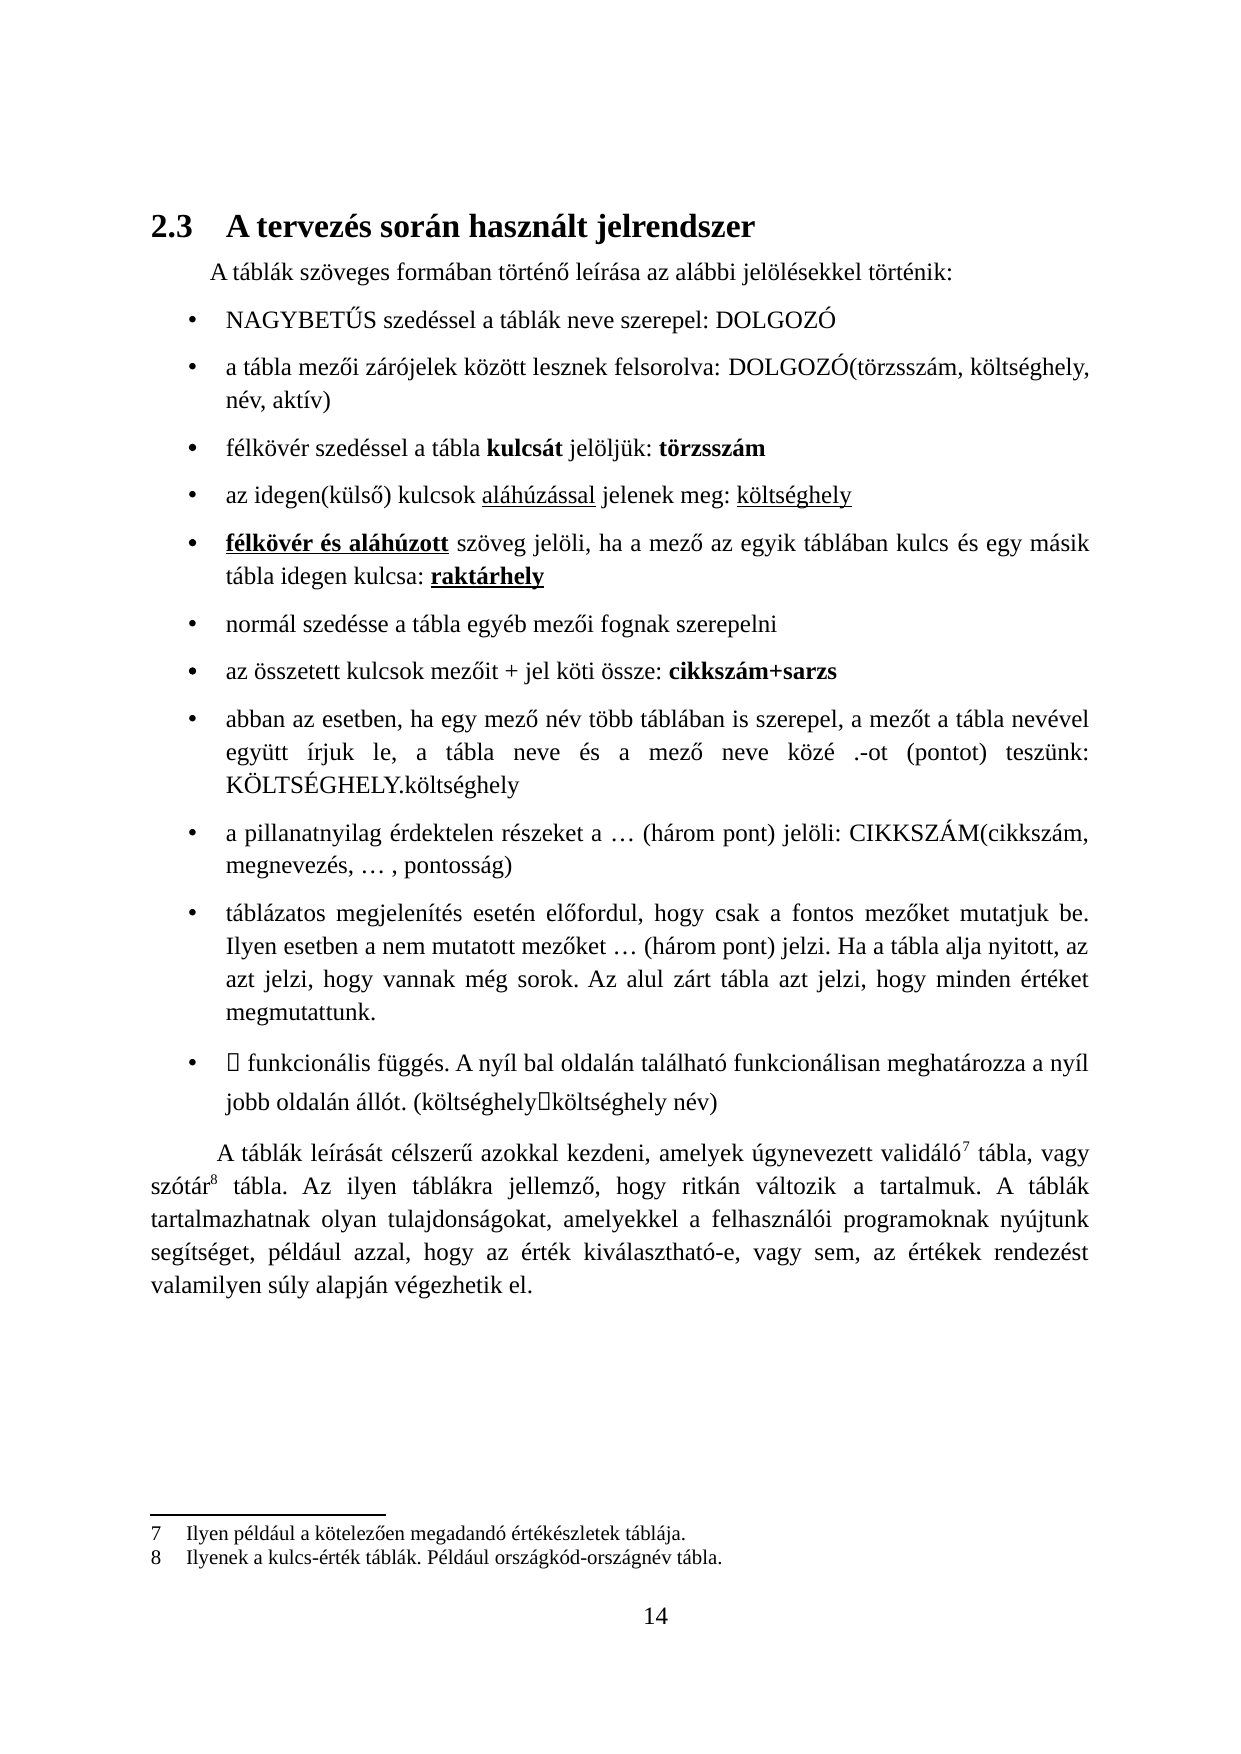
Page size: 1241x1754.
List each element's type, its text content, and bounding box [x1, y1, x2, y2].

text A táblák szöveges formában történő leírása az alábbi jelölésekkel történik: [151, 257, 1090, 286]
list az idegen(külső) kulcsok aláhúzással jelenek meg: költséghely [188, 481, 1090, 509]
list abban az esetben, ha egy mező név több táblában is szerepel, a mezőt a tábla nevével együtt írjuk le, a tábla neve és a mező neve közé .-ot (pontot) teszünk: KÖLTSÉGHELY.költséghely [188, 704, 1090, 799]
text Ilyen például a kötelezően megadandó értékészletek táblája. [151, 1521, 1090, 1545]
text A táblák leírását célszerű azokkal kezdeni, amelyek úgynevezett validáló tábla, vagy szótár tábla. Az ilyen táblákra jellemző, hogy ritkán változik a tartalmuk. A táblák tartalmazhatnak olyan tulajdonságokat, amelyekkel a felhasználói programoknak nyújtunk segítséget, például azzal, hogy az érték kiválasztható-e, vagy sem, az értékek rendezést valamilyen súly alapján végezhetik el. [151, 1138, 1090, 1299]
list táblázatos megjelenítés esetén előfordul, hogy csak a fontos mezőket mutatjuk be. Ilyen esetben a nem mutatott mezőket … (három pont) jelzi. Ha a tábla alja nyitott, az azt jelzi, hogy vannak még sorok. Az alul zárt tábla azt jelzi, hogy minden értéket megmutattunk. [188, 898, 1090, 1026]
list a pillanatnyilag érdektelen részeket a … (három pont) jelöli: CIKKSZÁM(cikkszám, megnevezés, … , pontosság) [188, 818, 1090, 879]
list félkövér és aláhúzott szöveg jelöli, ha a mező az egyik táblában kulcs és egy másik tábla idegen kulcsa: raktárhely [188, 528, 1090, 590]
list az összetett kulcsok mezőit + jel köti össze: cikkszám+sarzs [188, 656, 1090, 685]
list a tábla mezői zárójelek között lesznek felsorolva: DOLGOZÓ(törzsszám, költséghely, név, aktív) [188, 352, 1090, 414]
text Ilyenek a kulcs-érték táblák. Például országkód-országnév tábla. [151, 1545, 1090, 1569]
subtitle A tervezés során használt jelrendszer [151, 206, 1090, 244]
list NAGYBETŰS szedéssel a táblák neve szerepel: DOLGOZÓ [188, 305, 1090, 333]
list félkövér szedéssel a tábla kulcsát jelöljük: törzsszám [188, 433, 1090, 462]
list normál szedésse a tábla egyéb mezői fognak szerepelni [188, 609, 1090, 637]
list  funkcionális függés. A nyíl bal oldalán található funkcionálisan meghatározza a nyíl jobb oldalán állót. (költséghelyköltséghely név) [188, 1045, 1090, 1118]
